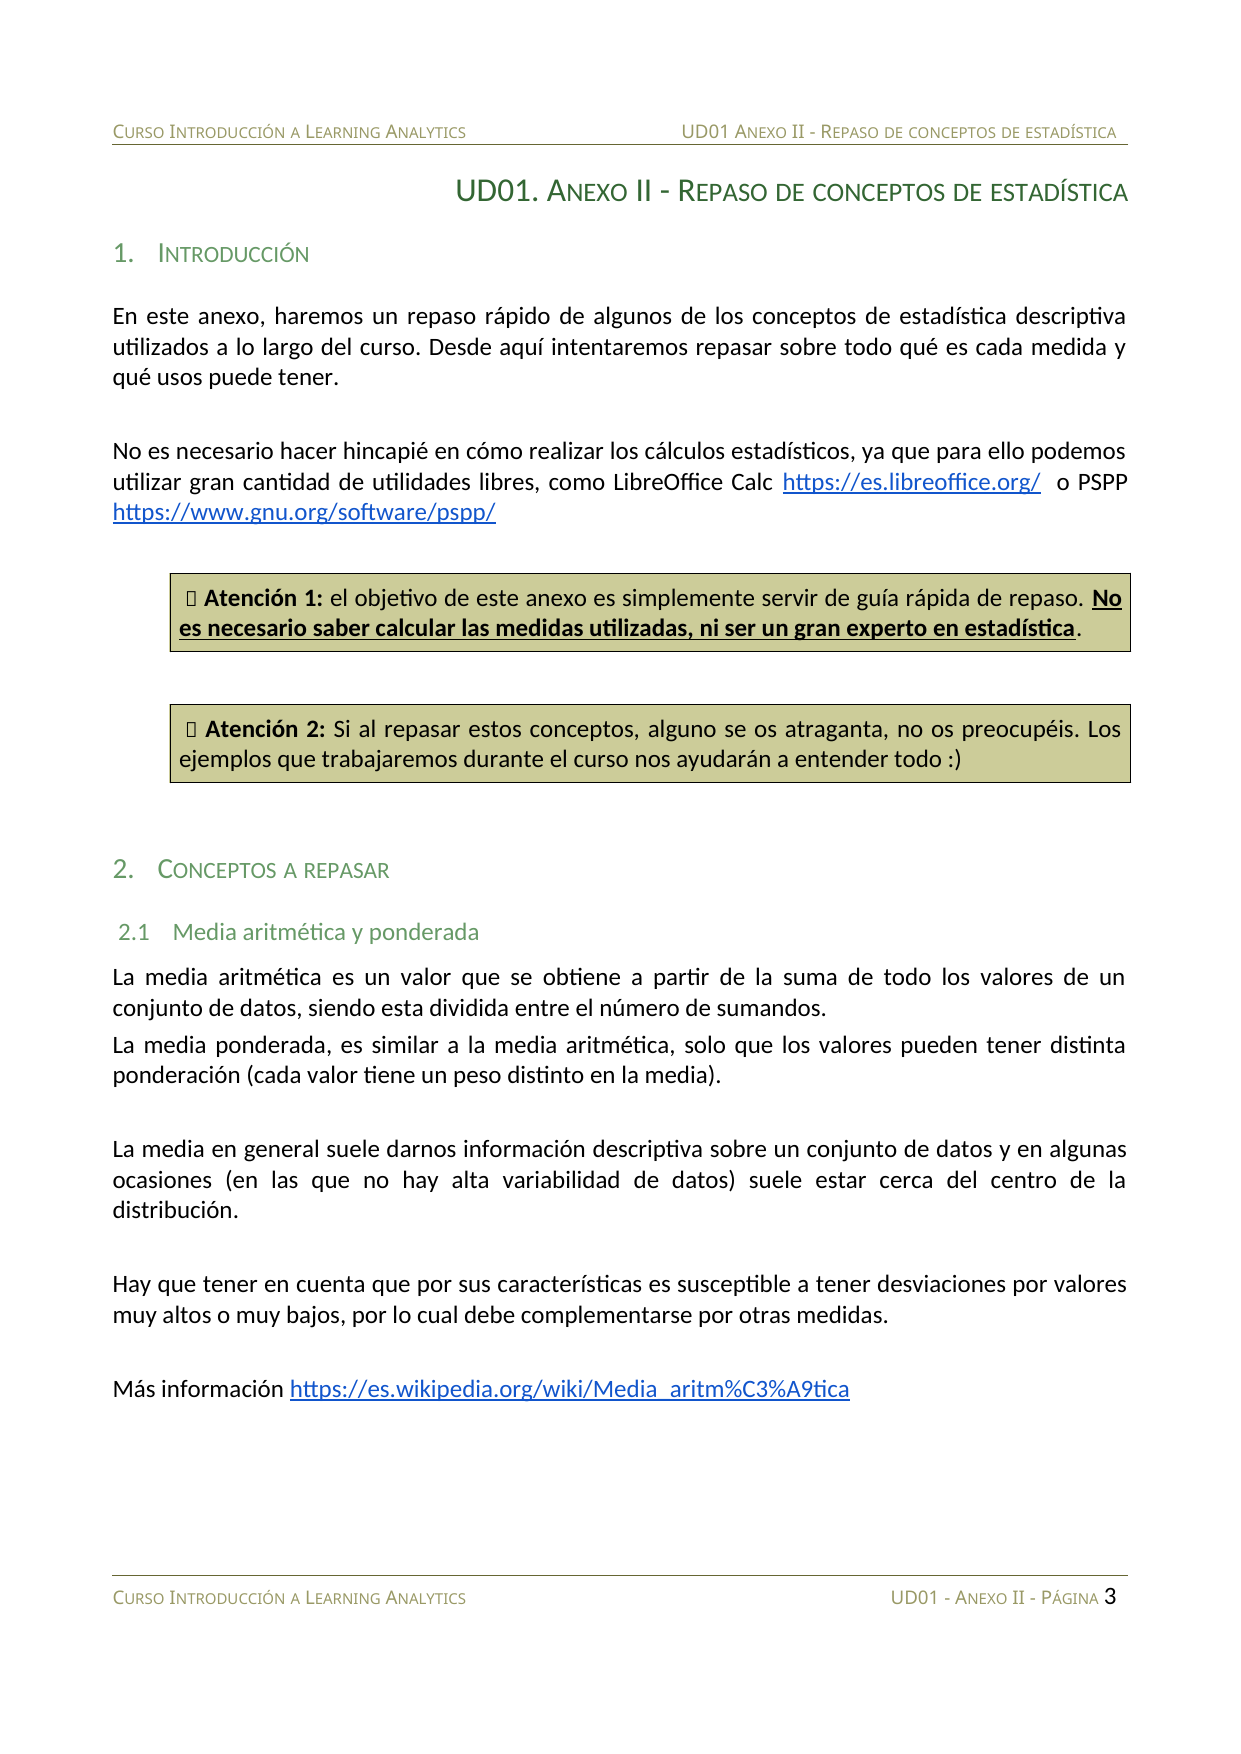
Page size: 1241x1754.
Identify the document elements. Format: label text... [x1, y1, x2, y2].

text En este anexo, haremos un repaso rápido de algunos de los conceptos de estadística descriptiva utilizados a lo largo del curso. Desde aquí intentaremos repasar sobre todo qué es cada medida y qué usos puede tener. [112, 300, 1128, 392]
text ❕ Atención 2: Si al repasar estos conceptos, alguno se os atraganta, no os preocupéis. Los ejemplos que trabajaremos durante el curso nos ayudarán a entender todo :) [171, 705, 1130, 782]
text La media en general suele darnos información descriptiva sobre un conjunto de datos y en algunas ocasiones (en las que no hay alta variabilidad de datos) suele estar cerca del centro de la distribución. [112, 1133, 1128, 1225]
text No es necesario hacer hincapié en cómo realizar los cálculos estadísticos, ya que para ello podemos utilizar gran cantidad de utilidades libres, como LibreOffice Calc https://es.libreoffice.org/ o PSPP https://www.gnu.org/software/pspp/ [112, 435, 1128, 527]
text UD01. Anexo II - Repaso de conceptos de estadística [112, 169, 1128, 210]
text ❕ Atención 1: el objetivo de este anexo es simplemente servir de guía rápida de repaso. No es necesario saber calcular las medidas utilizadas, ni ser un gran experto en estadística. [171, 574, 1130, 651]
text Más información https://es.wikipedia.org/wiki/Media_aritm%C3%A9tica [112, 1373, 1128, 1403]
text La media aritmética es un valor que se obtiene a partir de la suma de todo los valores de un conjunto de datos, siendo esta dividida entre el número de sumandos. [112, 962, 1128, 1023]
text La media ponderada, es similar a la media aritmética, solo que los valores pueden tener distinta ponderación (cada valor tiene un peso distinto en la media). [112, 1029, 1128, 1090]
subtitle Media aritmética y ponderada [112, 916, 1128, 947]
subtitle Conceptos a repasar [112, 851, 1128, 886]
text Hay que tener en cuenta que por sus características es susceptible a tener desviaciones por valores muy altos o muy bajos, por lo cual debe complementarse por otras medidas. [112, 1268, 1128, 1329]
subtitle Introducción [112, 234, 1128, 270]
